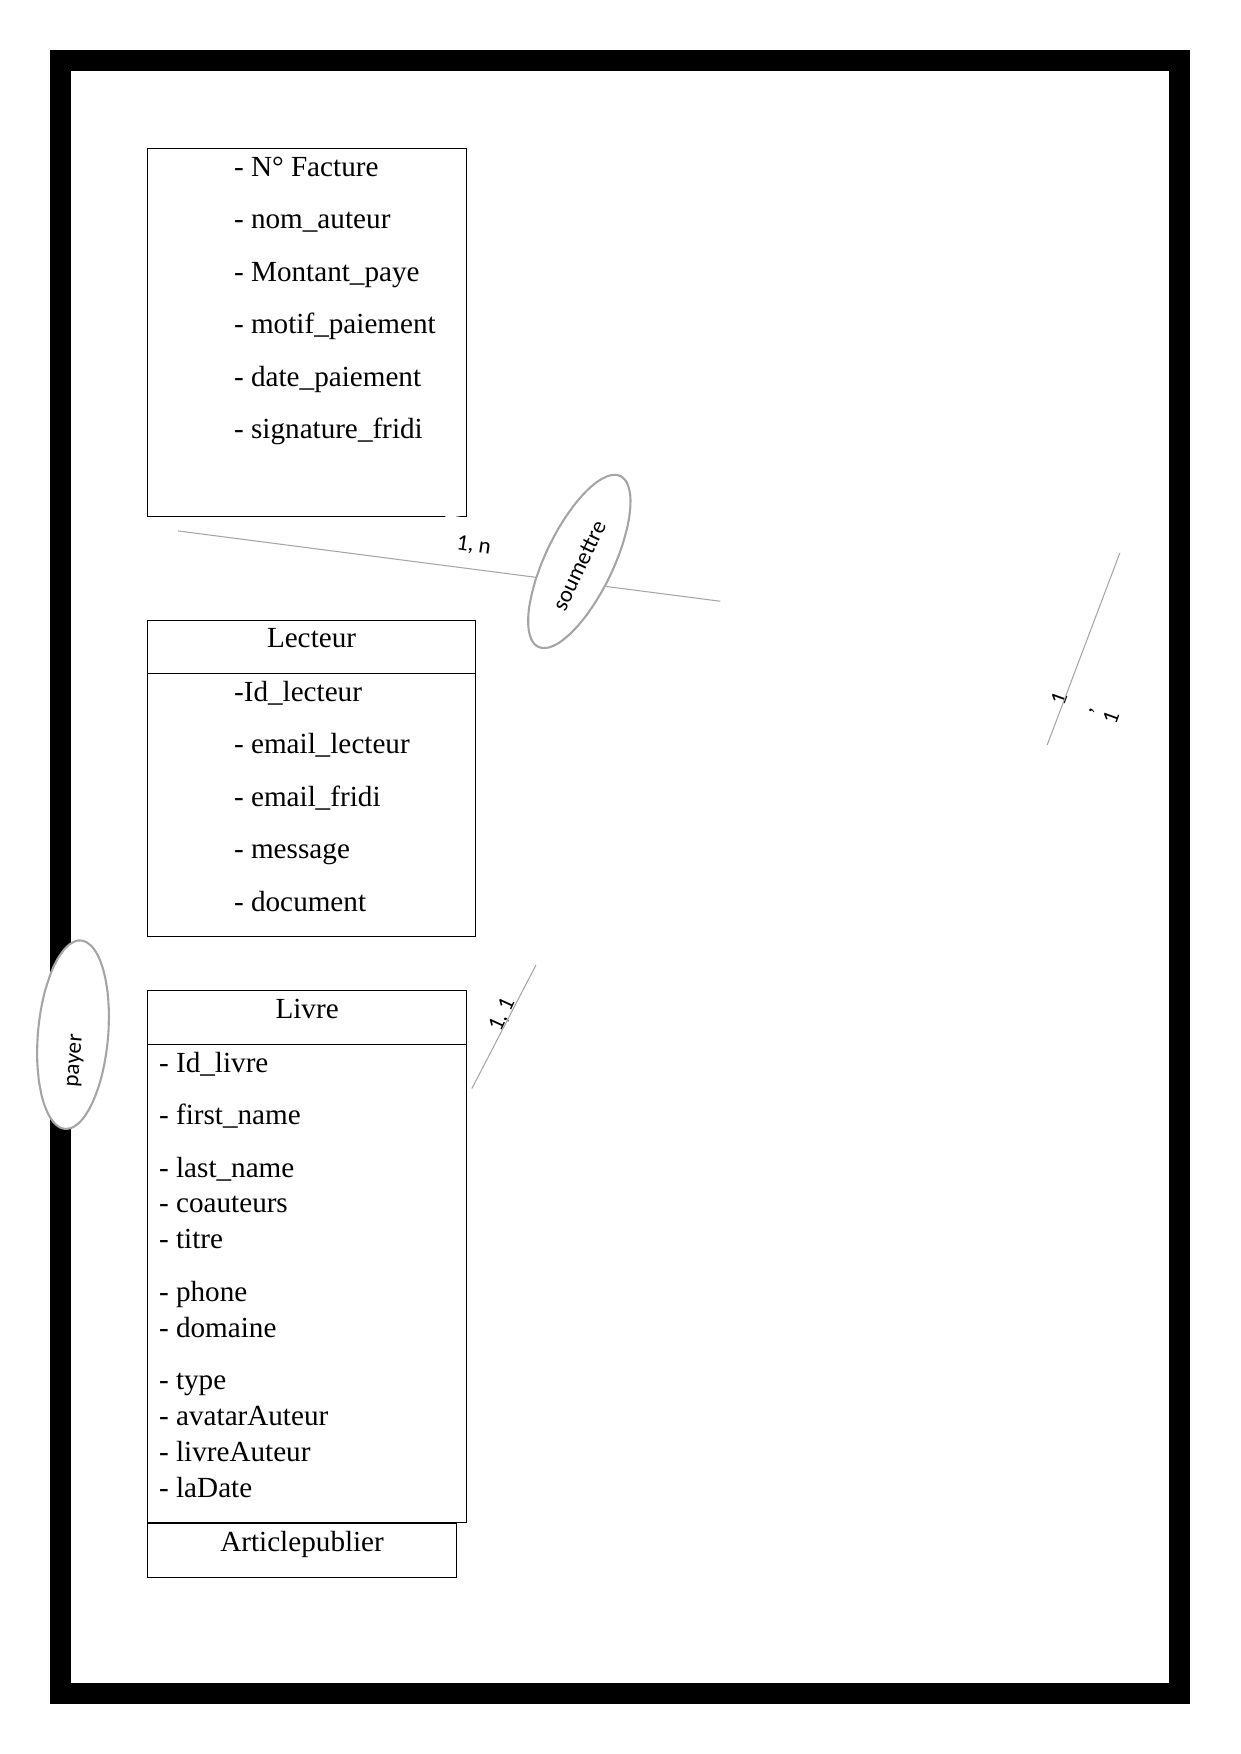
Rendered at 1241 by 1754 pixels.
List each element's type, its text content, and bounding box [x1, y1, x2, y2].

table_cell -Id_lecteur - email_lecteur - email_fridi - message - document [148, 674, 475, 936]
table_header Livre [148, 991, 466, 1044]
table_cell - N° Facture - nom_auteur - Montant_paye - motif_paiement - date_paiement - signature_fridi [148, 149, 466, 516]
table_header Lecteur [148, 621, 475, 673]
table_cell - Id_livre - first_name - last_name - coauteurs - titre - phone - domaine - type - avatarAuteur - livreAuteur - laDate [148, 1045, 466, 1522]
table_header Articlepublier [148, 1524, 456, 1577]
